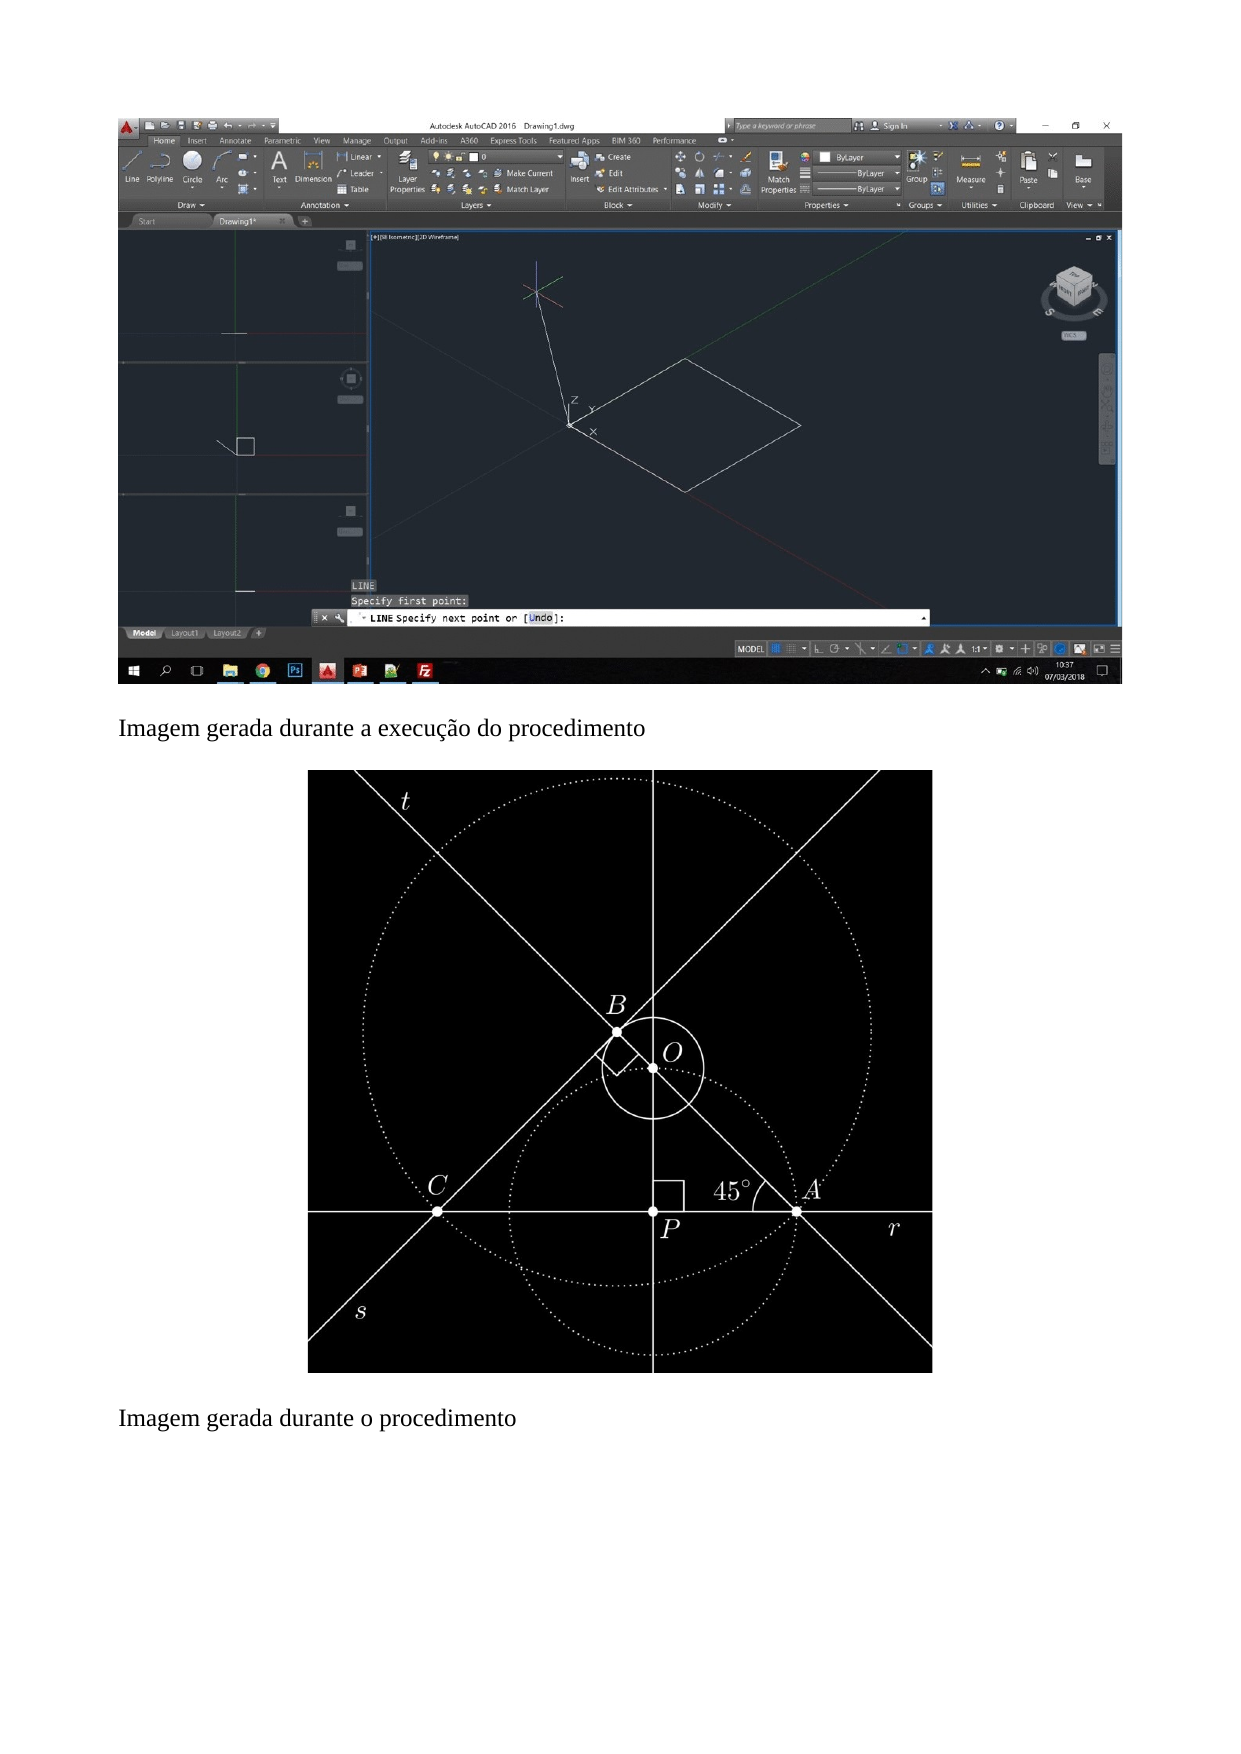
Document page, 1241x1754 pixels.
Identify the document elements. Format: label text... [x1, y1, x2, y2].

text Imagem gerada durante o procedimento [118, 1403, 1122, 1432]
picture [307, 770, 933, 1373]
text Imagem gerada durante a execução do procedimento [118, 713, 1122, 742]
picture [118, 118, 1123, 685]
